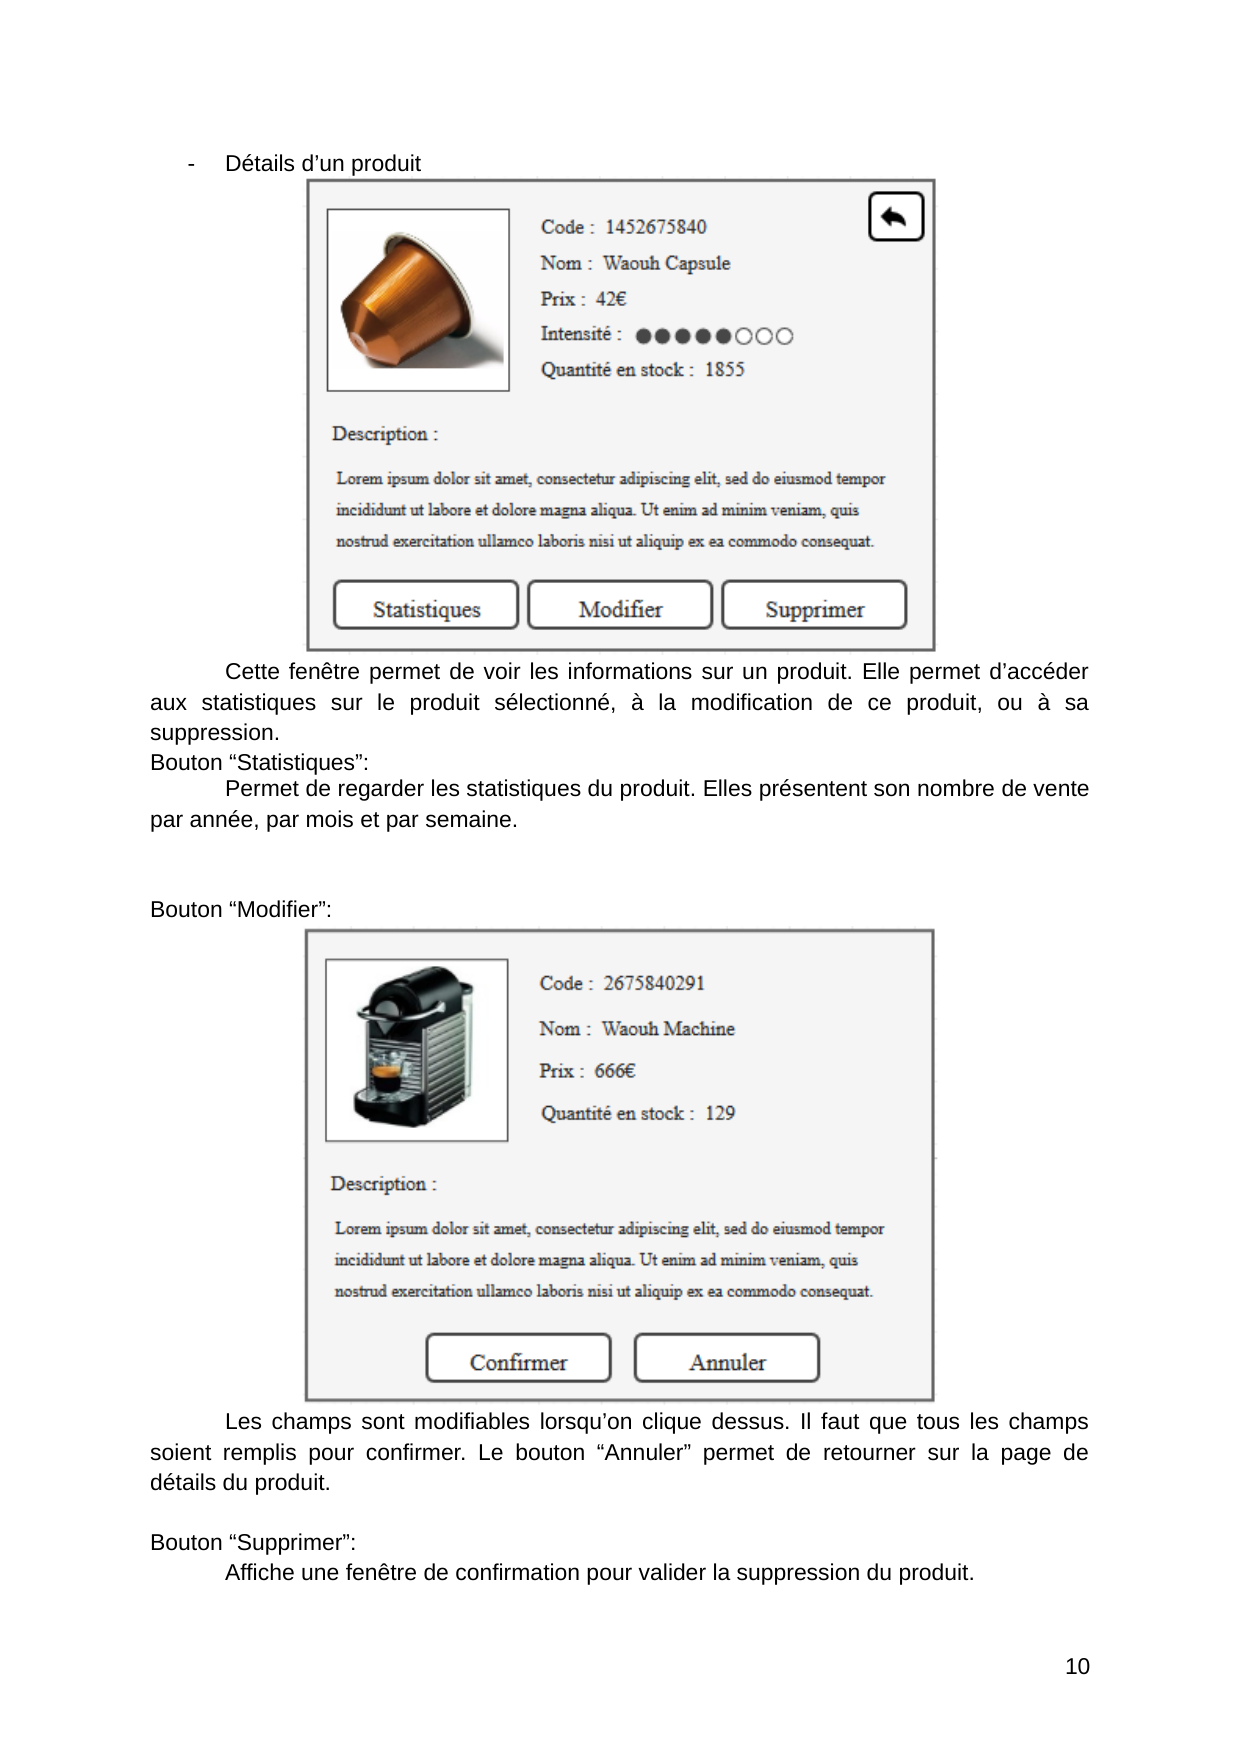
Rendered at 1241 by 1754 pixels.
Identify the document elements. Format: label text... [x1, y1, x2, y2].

text Les champs sont modifiables lorsqu’on clique dessus. Il faut que tous les champs soient remplis pour confirmer. Le bouton “Annuler” permet de retourner sur la page de détails du produit. [150, 1408, 1090, 1495]
picture [302, 926, 938, 1405]
text Bouton “Supprimer”: [150, 1529, 1090, 1556]
subtitle Bouton “Statistiques”: [150, 749, 1090, 775]
text Affiche une fenêtre de confirmation pour valider la suppression du produit. [150, 1559, 1090, 1586]
picture [302, 176, 939, 655]
text Permet de regarder les statistiques du produit. Elles présentent son nombre de vente par année, par mois et par semaine. [150, 775, 1090, 832]
subtitle Détails d’un produit [187, 150, 1090, 176]
text Bouton “Modifier”: [150, 896, 1090, 922]
text Cette fenêtre permet de voir les informations sur un produit. Elle permet d’accéder aux statistiques sur le produit sélectionné, à la modification de ce produit, ou à sa suppression. [150, 658, 1090, 745]
